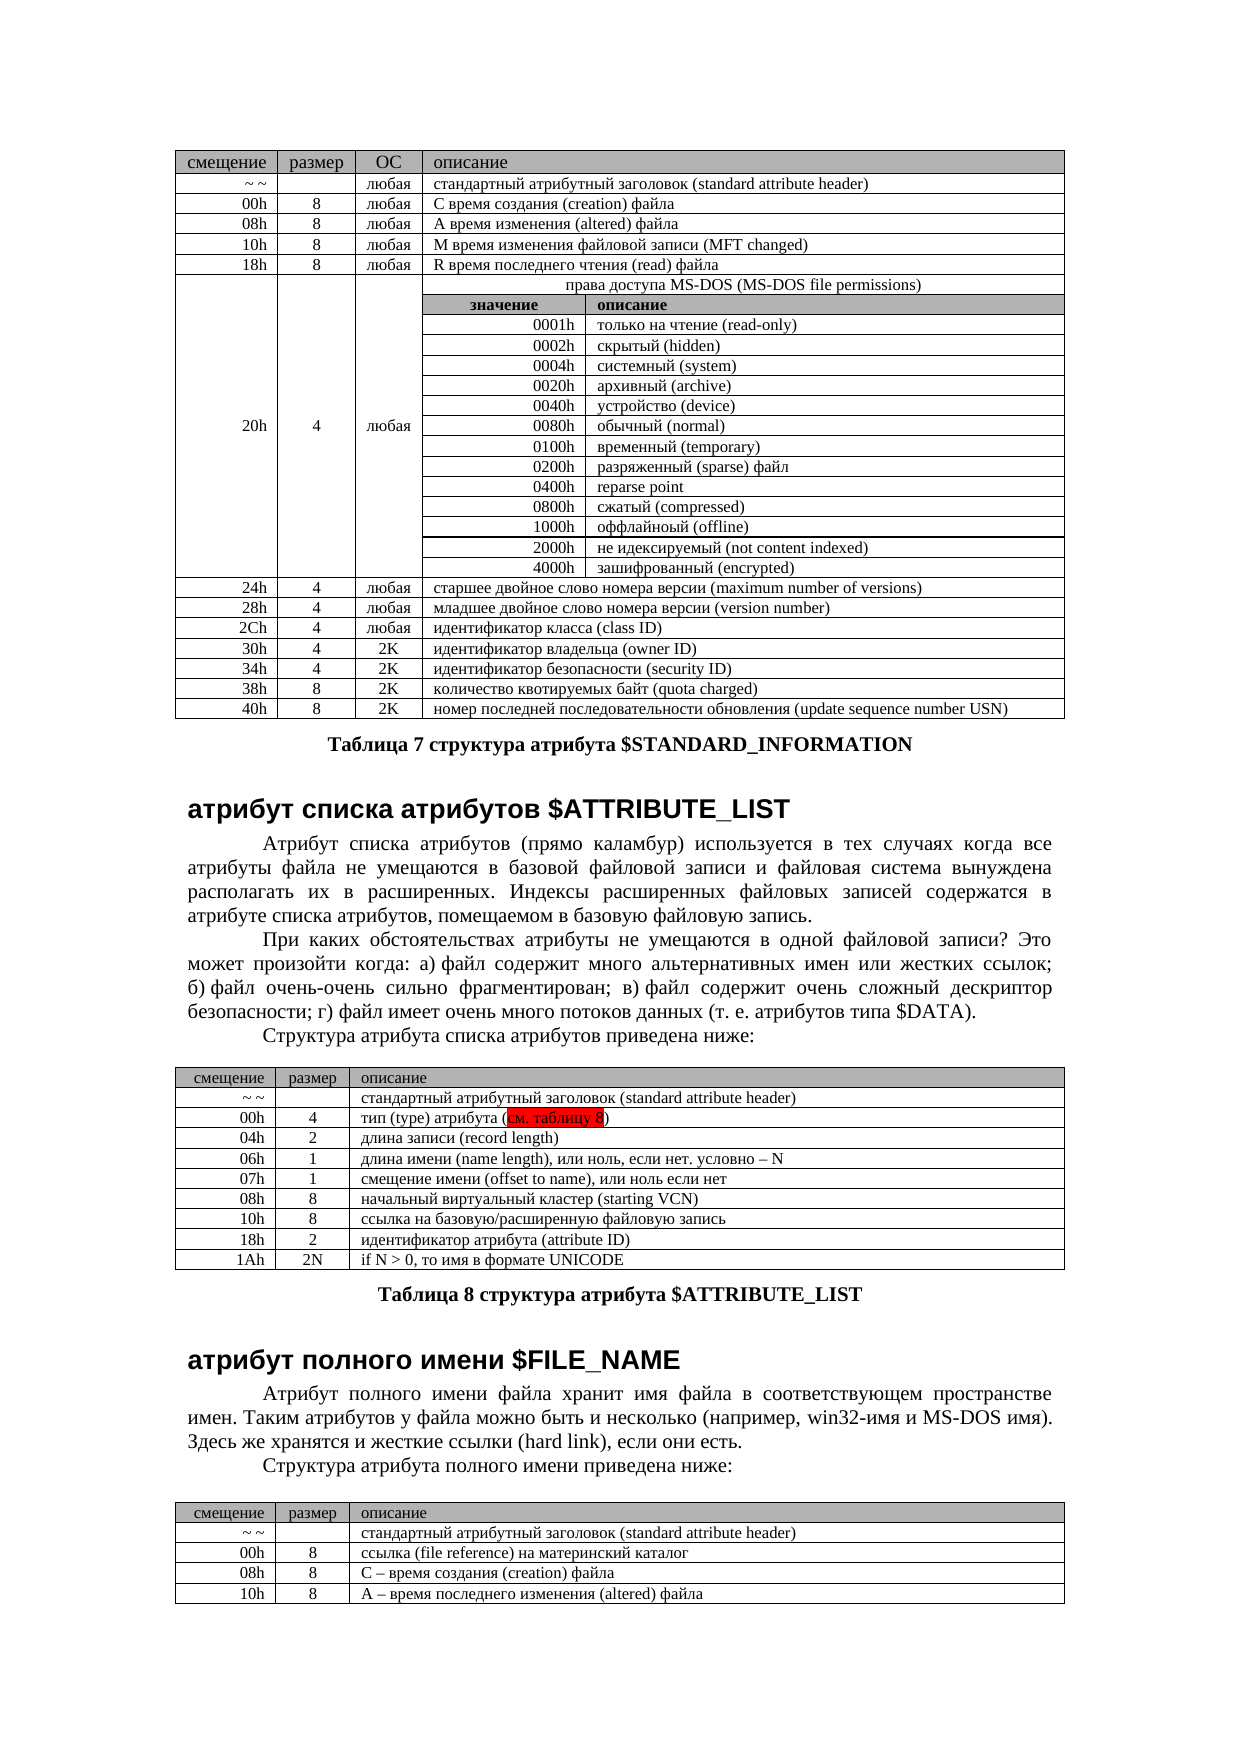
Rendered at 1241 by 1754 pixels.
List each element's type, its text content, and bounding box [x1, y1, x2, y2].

table_cell 4000h [423, 558, 585, 577]
table_cell 06h [176, 1149, 275, 1168]
table_cell 0200h [423, 457, 585, 476]
table_cell 2N [276, 1250, 349, 1269]
table_cell 2000h [423, 538, 585, 557]
table_cell 0100h [423, 436, 585, 456]
table_cell [276, 1088, 349, 1107]
table_cell 18h [176, 1229, 275, 1248]
table_cell 8 [276, 1189, 349, 1208]
table_cell младшее двойное слово номера версии (version number) [423, 598, 1064, 617]
table_cell сжатый (compressed) [586, 497, 1064, 516]
table_cell любая [356, 194, 422, 213]
table_cell идентификатор атрибута (attribute ID) [350, 1229, 1064, 1248]
table_cell 0001h [423, 315, 585, 334]
table_cell C время создания (creation) файла [423, 194, 1064, 213]
table_cell 0040h [423, 396, 585, 415]
table_cell 8 [276, 1543, 349, 1562]
text Атрибут списка атрибутов (прямо каламбур) используется в тех случаях когда все атрибуты файла не умещаются в базовой файловой записи и файловая система вынуждена располагать их в расширенных. Индексы расширенных файловых записей содержатся в атрибуте списка атрибутов, помещаемом в базовую файловую запись. [187, 831, 1053, 927]
table_cell 8 [278, 255, 355, 274]
table_cell 30h [176, 639, 277, 658]
table_cell 8 [278, 699, 355, 718]
table_cell 10h [176, 1584, 275, 1603]
table_cell 8 [278, 679, 355, 698]
table_cell ссылка (file reference) на материнский каталог [350, 1543, 1064, 1562]
text Таблица 8 структура атрибута $ATTRIBUTE_LIST [187, 1282, 1053, 1306]
table_cell M время изменения файловой записи (MFT changed) [423, 234, 1064, 253]
table_cell 2 [276, 1128, 349, 1147]
table_cell смещение имени (offset to name), или ноль если нет [350, 1169, 1064, 1188]
table_cell 04h [176, 1128, 275, 1147]
table_cell разряженный (sparse) файл [586, 457, 1064, 476]
table_cell C – время создания (creation) файла [350, 1563, 1064, 1582]
table_cell зашифрованный (encrypted) [586, 558, 1064, 577]
table_cell 08h [176, 214, 277, 233]
table_cell 07h [176, 1169, 275, 1188]
table_cell начальный виртуальный кластер (starting VCN) [350, 1189, 1064, 1208]
table_cell 4 [278, 639, 355, 658]
table_cell стандартный атрибутный заголовок (standard attribute header) [423, 174, 1064, 193]
table_cell любая [356, 255, 422, 274]
table_header ОС [356, 151, 422, 173]
table_cell 0400h [423, 477, 585, 496]
table_cell 00h [176, 1108, 275, 1127]
table_cell 08h [176, 1563, 275, 1582]
table_cell 2K [356, 639, 422, 658]
table_cell 10h [176, 234, 277, 253]
table_header размер [276, 1503, 349, 1522]
table_cell любая [356, 598, 422, 617]
table_cell длина имени (name length), или ноль, если нет. условно – N [350, 1149, 1064, 1168]
table_cell reparse point [586, 477, 1064, 496]
table_cell 8 [276, 1209, 349, 1228]
table_cell 08h [176, 1189, 275, 1208]
table_cell 2K [356, 679, 422, 698]
table_cell любая [356, 234, 422, 253]
table_cell стандартный атрибутный заголовок (standard attribute header) [350, 1523, 1064, 1542]
table_cell права доступа MS-DOS (MS-DOS file permissions) [423, 275, 1064, 294]
table_cell 20h [176, 275, 277, 577]
table_cell 0004h [423, 356, 585, 375]
table_header описание [423, 151, 1064, 173]
table_cell 8 [276, 1563, 349, 1582]
table_cell 28h [176, 598, 277, 617]
table_cell идентификатор класса (class ID) [423, 618, 1064, 637]
table_cell 2K [356, 699, 422, 718]
table_cell A – время последнего изменения (altered) файла [350, 1584, 1064, 1603]
table_cell 1 [276, 1149, 349, 1168]
table_cell временный (temporary) [586, 436, 1064, 456]
table_cell идентификатор безопасности (security ID) [423, 659, 1064, 678]
subtitle атрибут списка атрибутов $ATTRIBUTE_LIST [187, 793, 1053, 824]
table_header размер [278, 151, 355, 173]
table_cell 10h [176, 1209, 275, 1228]
table_cell не идексируемый (not content indexed) [586, 538, 1064, 557]
table_cell 34h [176, 659, 277, 678]
table_cell 1Ah [176, 1250, 275, 1269]
table_cell 0020h [423, 376, 585, 395]
table_cell 2Ch [176, 618, 277, 637]
table_cell 8 [278, 214, 355, 233]
table_cell 1 [276, 1169, 349, 1188]
table_cell 0800h [423, 497, 585, 516]
table_header размер [276, 1068, 349, 1087]
table_cell 4 [278, 275, 355, 577]
table_cell A время изменения (altered) файла [423, 214, 1064, 233]
table_cell 00h [176, 1543, 275, 1562]
table_cell 8 [278, 194, 355, 213]
table_cell любая [356, 578, 422, 597]
table_cell обычный (normal) [586, 416, 1064, 435]
table_cell любая [356, 174, 422, 193]
table_cell 1000h [423, 517, 585, 536]
table_cell 0002h [423, 335, 585, 354]
table_cell 4 [278, 659, 355, 678]
table_cell 2K [356, 659, 422, 678]
table_cell только на чтение (read-only) [586, 315, 1064, 334]
table_header смещение [176, 151, 277, 173]
table_header описание [350, 1068, 1064, 1087]
table_cell 8 [276, 1584, 349, 1603]
table_cell 00h [176, 194, 277, 213]
table_cell 40h [176, 699, 277, 718]
table_cell if N > 0, то имя в формате UNICODE [350, 1250, 1064, 1269]
text При каких обстоятельствах атрибуты не умещаются в одной файловой записи? Это может произойти когда: а) файл содержит много альтернативных имен или жестких ссылок; б) файл очень-очень сильно фрагментирован; в) файл содержит очень сложный дескриптор безопасности; г) файл имеет очень много потоков данных (т. е. атрибутов типа $DATA). [187, 927, 1053, 1023]
table_cell устройство (device) [586, 396, 1064, 415]
table_cell 0080h [423, 416, 585, 435]
table_cell 4 [278, 578, 355, 597]
table_cell ~ ~ [176, 174, 277, 193]
table_cell 18h [176, 255, 277, 274]
text Таблица 7 структура атрибута $STANDARD_INFORMATION [187, 732, 1053, 756]
table_cell 24h [176, 578, 277, 597]
table_cell 4 [278, 618, 355, 637]
table_cell идентификатор владельца (owner ID) [423, 639, 1064, 658]
table_cell ~ ~ [176, 1088, 275, 1107]
table_cell значение [423, 295, 585, 314]
table_cell системный (system) [586, 356, 1064, 375]
table_header смещение [176, 1503, 275, 1522]
table_header описание [350, 1503, 1064, 1522]
table_cell [276, 1523, 349, 1542]
text Атрибут полного имени файла хранит имя файла в соответствующем пространстве имен. Таким атрибутов у файла можно быть и несколько (например, win32-имя и MS-DOS имя). Здесь же хранятся и жесткие ссылки (hard link), если они есть. [187, 1381, 1053, 1453]
table_cell 38h [176, 679, 277, 698]
table_cell описание [586, 295, 1064, 314]
table_cell архивный (archive) [586, 376, 1064, 395]
table_header смещение [176, 1068, 275, 1087]
table_cell тип (type) атрибута (см. таблицу 8) [350, 1108, 1064, 1127]
text Структура атрибута полного имени приведена ниже: [187, 1453, 1053, 1477]
table_cell любая [356, 618, 422, 637]
table_cell 2 [276, 1229, 349, 1248]
text Структура атрибута списка атрибутов приведена ниже: [187, 1023, 1053, 1047]
table_cell любая [356, 214, 422, 233]
table_cell скрытый (hidden) [586, 335, 1064, 354]
table_cell старшее двойное слово номера версии (maximum number of versions) [423, 578, 1064, 597]
table_cell [278, 174, 355, 193]
table_cell оффлайноый (offline) [586, 517, 1064, 536]
table_cell стандартный атрибутный заголовок (standard attribute header) [350, 1088, 1064, 1107]
subtitle атрибут полного имени $FILE_NAME [187, 1344, 1053, 1375]
table_cell ~ ~ [176, 1523, 275, 1542]
table_cell 4 [276, 1108, 349, 1127]
table_cell количество квотируемых байт (quota charged) [423, 679, 1064, 698]
table_cell 8 [278, 234, 355, 253]
table_cell длина записи (record length) [350, 1128, 1064, 1147]
table_cell номер последней последовательности обновления (update sequence number USN) [423, 699, 1064, 718]
table_cell R время последнего чтения (read) файла [423, 255, 1064, 274]
table_cell любая [356, 275, 422, 577]
table_cell ссылка на базовую/расширенную файловую запись [350, 1209, 1064, 1228]
table_cell 4 [278, 598, 355, 617]
